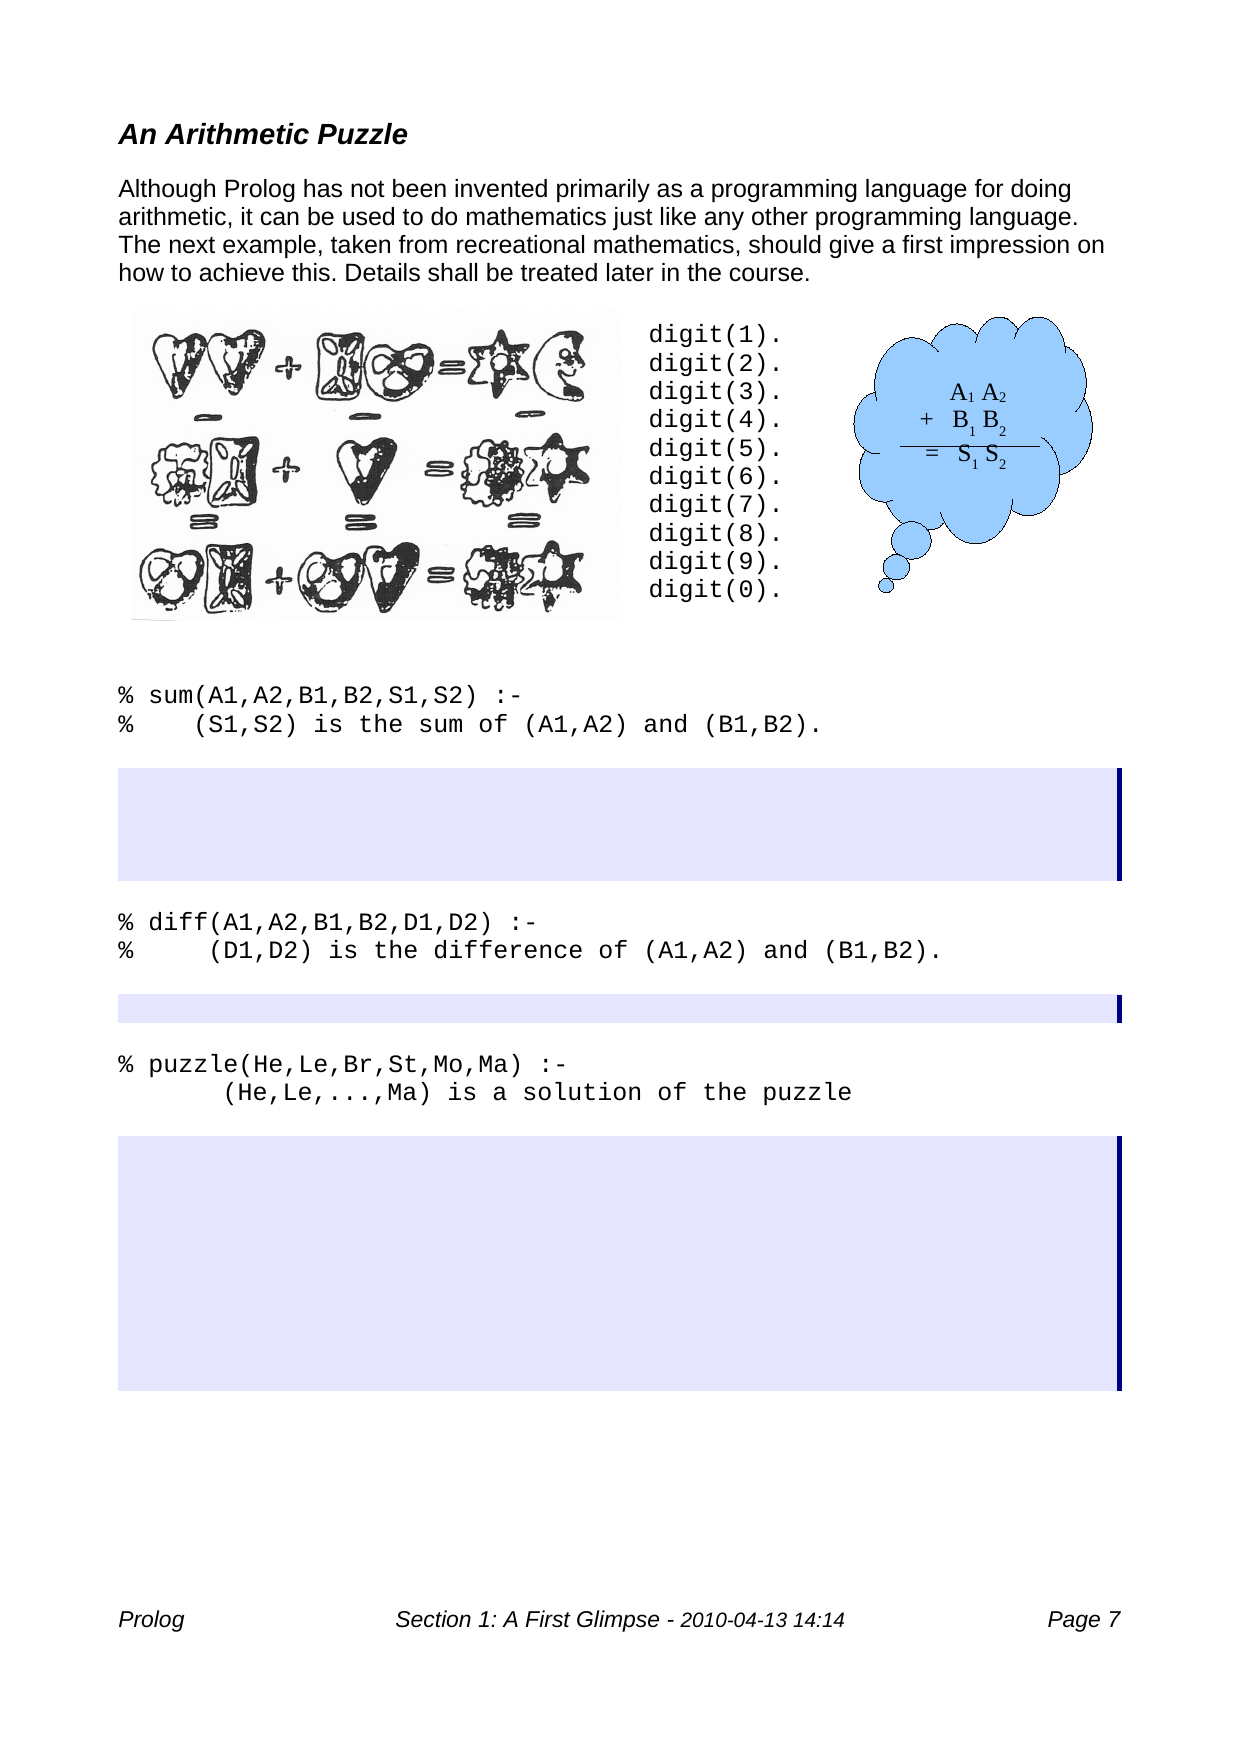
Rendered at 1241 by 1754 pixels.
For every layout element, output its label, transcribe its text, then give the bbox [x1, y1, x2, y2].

text % (D1,D2) is the difference of (A1,A2) and (B1,B2). [118, 938, 1122, 966]
table_header digit(1). digit(2). digit(3). digit(4). digit(5). digit(6). digit(7). digit(8). digit(9). digit(0). [634, 304, 1123, 654]
text Although Prolog has not been invented primarily as a programming language for doing arithmetic, it can be used to do mathematics just like any other programming language. The next example, taken from recreational mathematics, should give a first impression on how to achieve this. Details shall be treated later in the course. [118, 175, 1122, 287]
text % (S1,S2) is the sum of (A1,A2) and (B1,B2). [118, 711, 1122, 739]
text % diff(A1,A2,B1,B2,D1,D2) :- [118, 909, 1122, 938]
picture [131, 310, 622, 621]
text (He,Le,...,Ma) is a solution of the puzzle [118, 1079, 1122, 1108]
text % puzzle(He,Le,Br,St,Mo,Ma) :- [118, 1051, 1122, 1079]
table_header [118, 304, 634, 654]
text % sum(A1,A2,B1,B2,S1,S2) :- [118, 683, 1122, 711]
subtitle An Arithmetic Puzzle [118, 118, 1122, 151]
